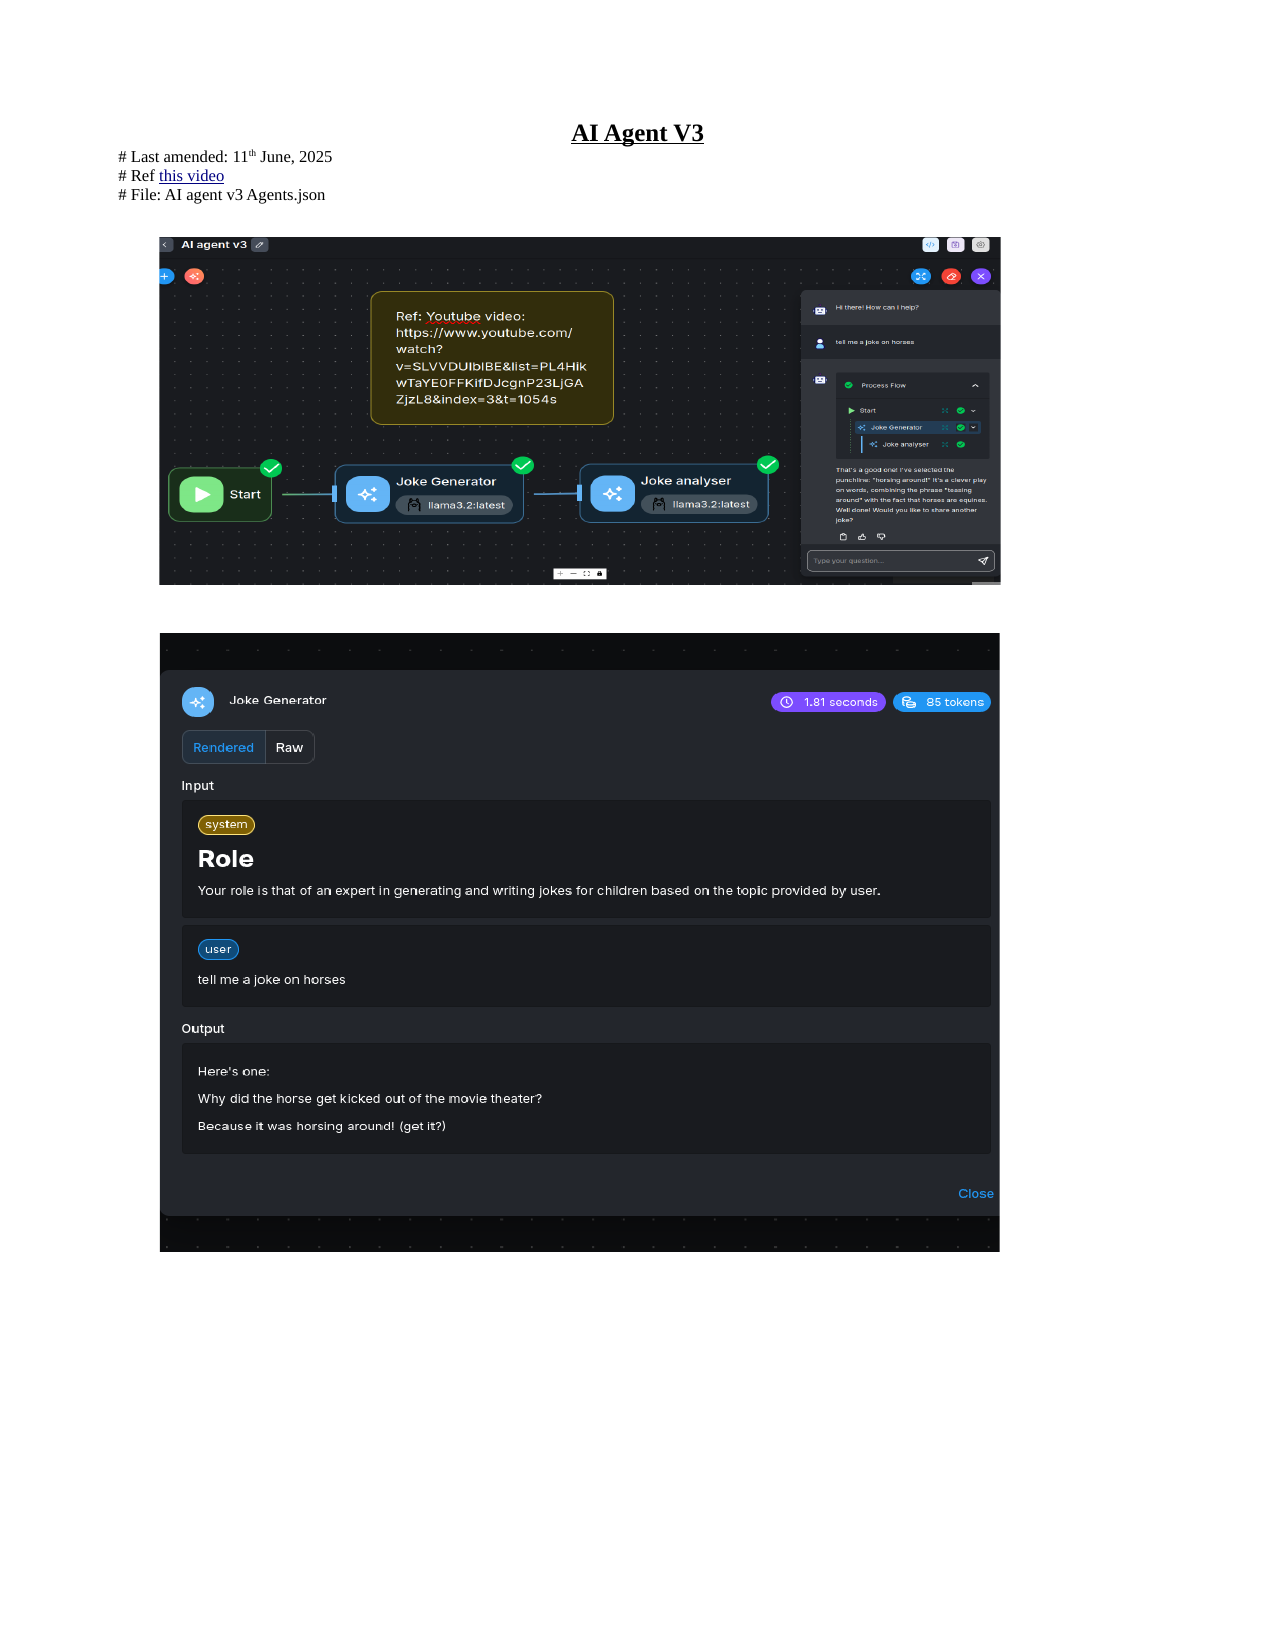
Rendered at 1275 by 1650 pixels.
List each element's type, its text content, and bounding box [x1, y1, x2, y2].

picture [159, 633, 1000, 1252]
text # Ref this video [118, 166, 1157, 185]
text AI Agent V3 [118, 118, 1157, 147]
picture [159, 237, 1001, 585]
text # File: AI agent v3 Agents.json [118, 185, 1157, 204]
text # Last amended: 11th June, 2025 [118, 147, 1157, 166]
